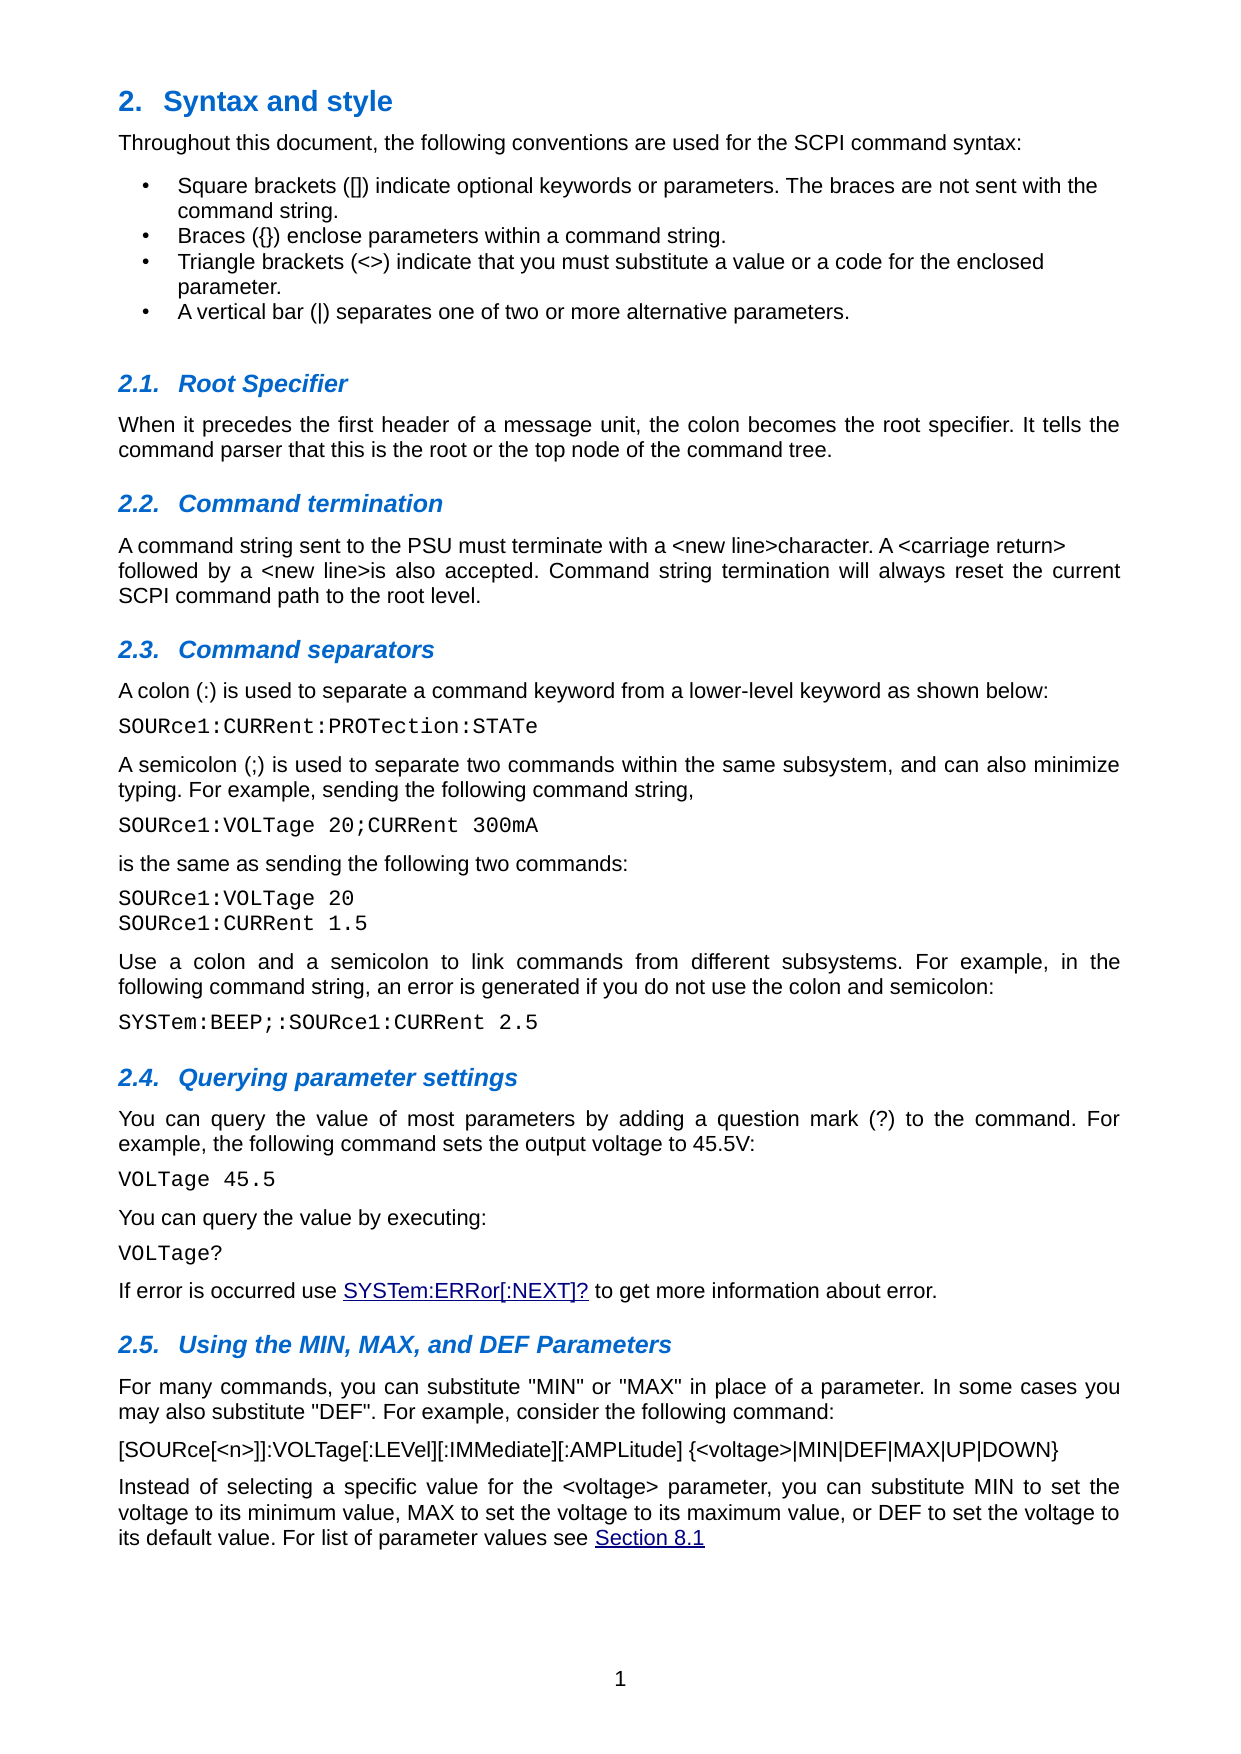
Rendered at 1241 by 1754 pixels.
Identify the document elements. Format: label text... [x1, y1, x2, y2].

subtitle Root Specifier [118, 368, 1122, 397]
text SOURce1:VOLTage 20;CURRent 300mA [118, 814, 1122, 839]
text If error is occurred use SYSTem:ERRor[:NEXT]? to get more information about error. [118, 1278, 1122, 1303]
text When it precedes the first header of a message unit, the colon becomes the root specifier. It tells the command parser that this is the root or the top node of the command tree. [118, 412, 1122, 462]
text VOLTage? [118, 1242, 1122, 1267]
text A colon (:) is used to separate a command keyword from a lower-level keyword as shown below: [118, 678, 1122, 703]
text Instead of selecting a specific value for the <voltage> parameter, you can substitute MIN to set the voltage to its minimum value, MAX to set the voltage to its maximum value, or DEF to set the voltage to its default value. For list of parameter values see Section 8.1 [118, 1474, 1122, 1550]
subtitle Command termination [118, 489, 1122, 518]
list Square brackets ([]) indicate optional keywords or parameters. The braces are not sent with the command string. [142, 173, 1110, 223]
text [SOURce[<n>]]:VOLTage[:LEVel][:IMMediate][:AMPLitude] {<voltage>|MIN|DEF|MAX|UP|DOWN} [118, 1437, 1122, 1462]
text You can query the value of most parameters by adding a question mark (?) to the command. For example, the following command sets the output voltage to 45.5V: [118, 1106, 1122, 1156]
text Throughout this document, the following conventions are used for the SCPI command syntax: [118, 130, 1122, 155]
text VOLTage 45.5 [118, 1168, 1122, 1193]
list A vertical bar (|) separates one of two or more alternative parameters. [142, 299, 1110, 324]
text SOURce1:CURRent 1.5 [118, 912, 1122, 937]
text You can query the value by executing: [118, 1205, 1122, 1230]
text A command string sent to the PSU must terminate with a <new line>character. A <carriage return> [118, 533, 1122, 558]
subtitle Using the MIN, MAX, and DEF Parameters [118, 1330, 1122, 1359]
text A semicolon (;) is used to separate two commands within the same subsystem, and can also minimize typing. For example, sending the following command string, [118, 752, 1122, 802]
list Triangle brackets (<>) indicate that you must substitute a value or a code for the enclosed parameter. [142, 249, 1110, 299]
text SOURce1:VOLTage 20 [118, 888, 1122, 912]
text is the same as sending the following two commands: [118, 851, 1122, 876]
text SYSTem:BEEP;:SOURce1:CURRent 2.5 [118, 1011, 1122, 1036]
text For many commands, you can substitute "MIN" or "MAX" in place of a parameter. In some cases you may also substitute "DEF". For example, consider the following command: [118, 1374, 1122, 1424]
text Use a colon and a semicolon to link commands from different subsystems. For example, in the following command string, an error is generated if you do not use the colon and semicolon: [118, 949, 1122, 999]
text followed by a <new line>is also accepted. Command string termination will always reset the current SCPI command path to the root level. [118, 558, 1122, 608]
subtitle Command separators [118, 635, 1122, 663]
subtitle Syntax and style [118, 84, 1122, 118]
list Braces ({}) enclose parameters within a command string. [142, 223, 1110, 249]
subtitle Querying parameter settings [118, 1062, 1122, 1091]
text SOURce1:CURRent:PROTection:STATe [118, 715, 1122, 740]
